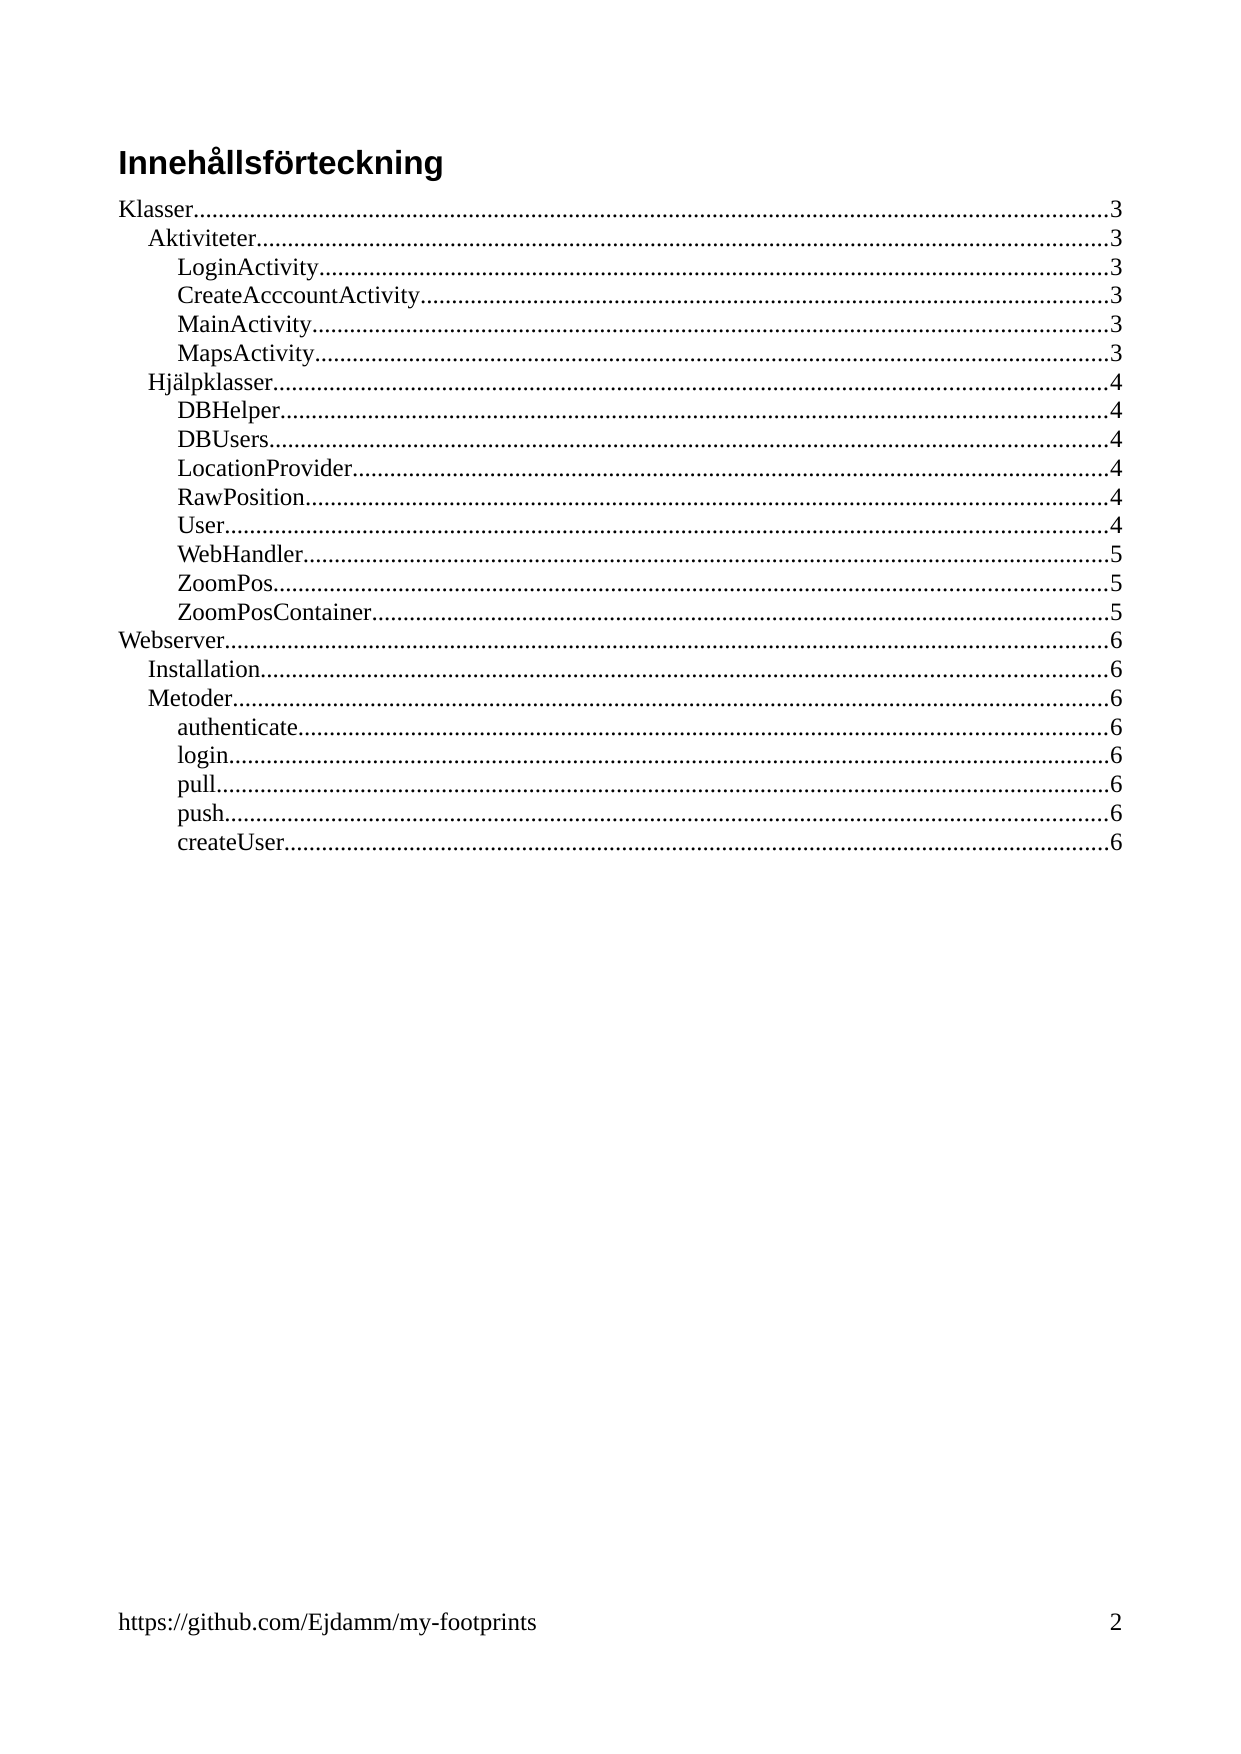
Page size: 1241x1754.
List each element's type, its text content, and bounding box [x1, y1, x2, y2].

text MainActivity 3 [177, 309, 1122, 338]
text Webserver 6 [118, 625, 1122, 654]
text MapsActivity 3 [177, 338, 1122, 367]
text Klasser 3 [118, 194, 1122, 223]
text DBUsers 4 [177, 424, 1122, 453]
text DBHelper 4 [177, 395, 1122, 424]
text Aktiviteter 3 [148, 223, 1122, 252]
text push 6 [177, 798, 1122, 827]
text CreateAcccountActivity 3 [177, 280, 1122, 309]
text login 6 [177, 740, 1122, 769]
text Metoder 6 [148, 683, 1122, 712]
text createUser 6 [177, 827, 1122, 855]
text User 4 [177, 510, 1122, 539]
text Hjälpklasser 4 [148, 367, 1122, 395]
text ZoomPosContainer 5 [177, 597, 1122, 625]
text pull 6 [177, 769, 1122, 798]
text RawPosition 4 [177, 482, 1122, 510]
text LoginActivity 3 [177, 252, 1122, 280]
text ZoomPos 5 [177, 568, 1122, 597]
text Installation 6 [148, 654, 1122, 683]
subtitle Innehållsförteckning [118, 143, 1122, 182]
text LocationProvider 4 [177, 453, 1122, 482]
text authenticate 6 [177, 712, 1122, 740]
text WebHandler 5 [177, 539, 1122, 568]
